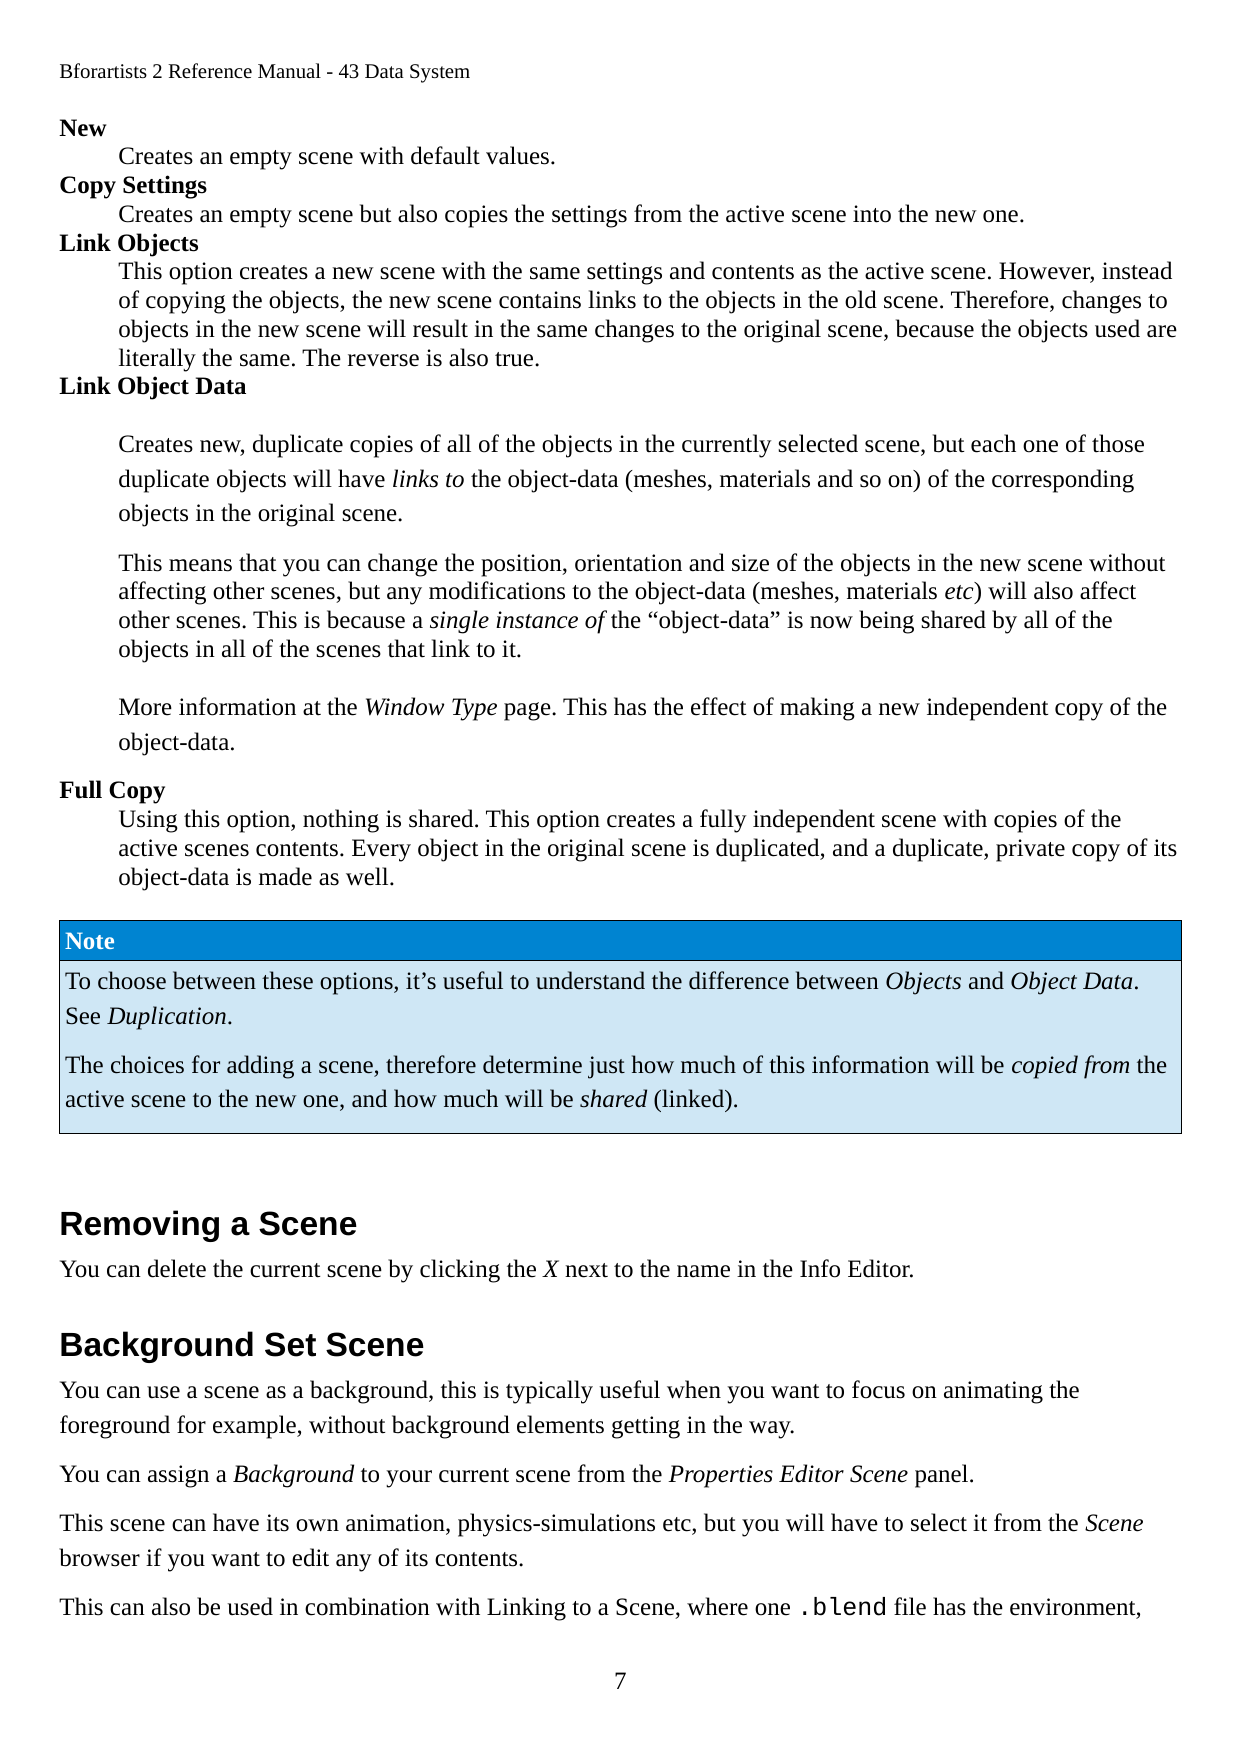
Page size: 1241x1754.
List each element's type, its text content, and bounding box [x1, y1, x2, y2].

list Creates an empty scene with default values. [118, 141, 1181, 170]
subtitle Copy Settings [59, 170, 1181, 199]
text You can delete the current scene by clicking the X next to the name in the Info Editor. [59, 1254, 1181, 1283]
subtitle Background Set Scene [59, 1324, 1181, 1363]
list This means that you can change the position, orientation and size of the objects in the new scene without affecting other scenes, but any modifications to the object-data (meshes, materials etc) will also affect other scenes. This is because a single instance of the “object-data” is now being shared by all of the objects in all of the scenes that link to it. [118, 548, 1181, 663]
list This option creates a new scene with the same settings and contents as the active scene. However, instead of copying the objects, the new scene contains links to the objects in the old scene. Therefore, changes to objects in the new scene will result in the same changes to the original scene, because the objects used are literally the same. The reverse is also true. [118, 256, 1181, 371]
text You can assign a Background to your current scene from the Properties Editor Scene panel. [59, 1459, 1181, 1488]
table_header Note [60, 921, 1181, 960]
subtitle Removing a Scene [59, 1203, 1181, 1242]
table_cell To choose between these options, it’s useful to understand the difference between Objects and Object Data. See Duplication. The choices for adding a scene, therefore determine just how much of this information will be copied from the active scene to the new one, and how much will be shared (linked). [60, 961, 1181, 1133]
subtitle Link Object Data [59, 371, 1181, 400]
subtitle Full Copy [59, 776, 1181, 804]
text This scene can have its own animation, physics-simulations etc, but you will have to select it from the Scene browser if you want to edit any of its contents. [59, 1508, 1181, 1571]
text You can use a scene as a background, this is typically useful when you want to focus on animating the foreground for example, without background elements getting in the way. [59, 1376, 1181, 1439]
text Creates new, duplicate copies of all of the objects in the currently selected scene, but each one of those duplicate objects will have links to the object-data (meshes, materials and so on) of the corresponding objects in the original scene. [118, 429, 1181, 527]
text This can also be used in combination with Linking to a Scene, where one .blend file has the environment, [59, 1592, 1181, 1622]
subtitle Link Objects [59, 228, 1181, 256]
list Creates an empty scene but also copies the settings from the active scene into the new one. [118, 199, 1181, 228]
list Using this option, nothing is shared. This option creates a fully independent scene with copies of the active scenes contents. Every object in the original scene is duplicated, and a duplicate, private copy of its object-data is made as well. [118, 804, 1181, 891]
text More information at the Window Type page. This has the effect of making a new independent copy of the object-data. [118, 692, 1181, 755]
subtitle New [59, 113, 1181, 141]
